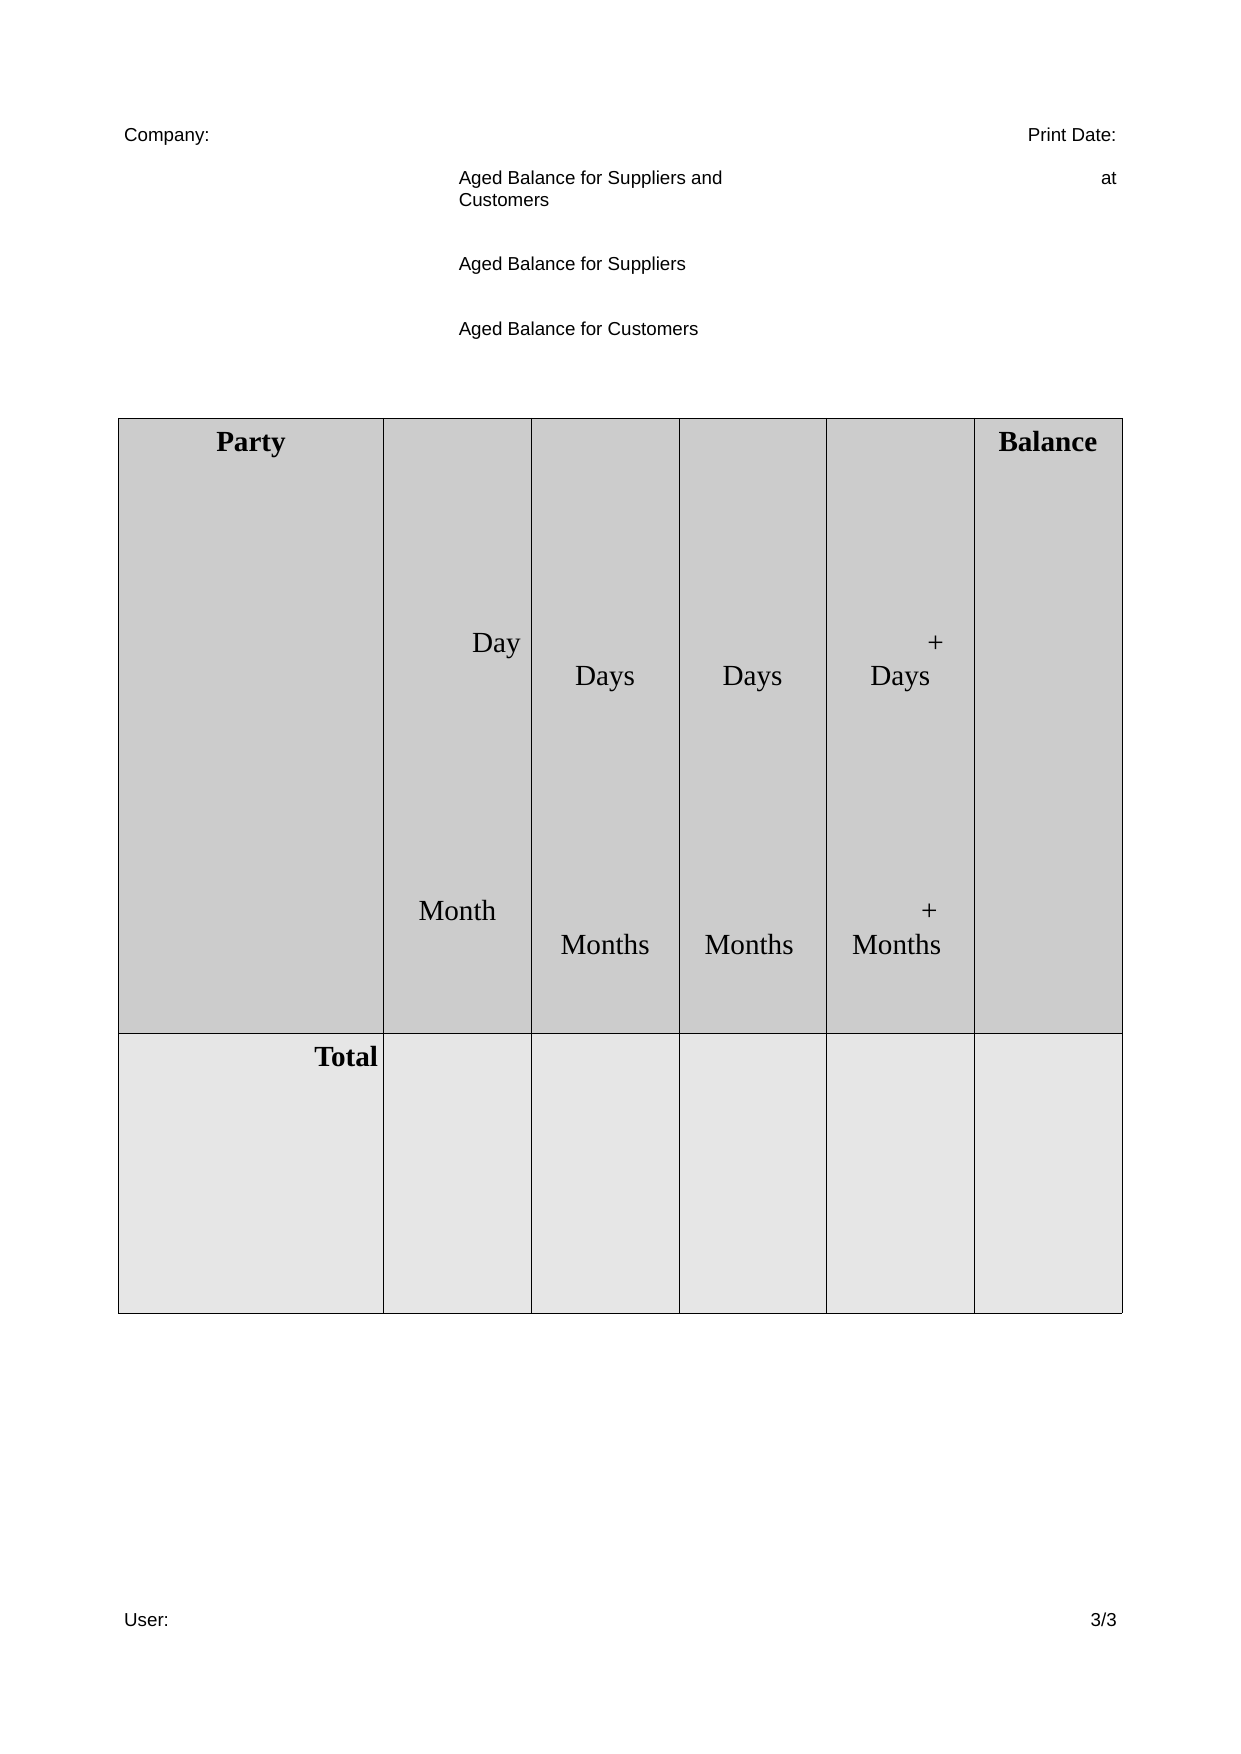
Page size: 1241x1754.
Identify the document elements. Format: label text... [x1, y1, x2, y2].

table_header <choose test=""> <when test="unit == 'day'"> <unicode(term3)>+ Days </when> <when test="unit == 'month'"><unicode(term3)>+ Months </when> </choose> [827, 419, 974, 1033]
table_cell Total [119, 1034, 383, 1313]
table_cell <format_currency(total, user.language, currency=company.currency)> [975, 1034, 1122, 1313]
table_header Balance [975, 419, 1122, 1033]
table_header <choose test=""> <when test="unit == 'day'"> <unicode(term2)> Days </when> <when test="unit == 'month'"> <unicode(term2)> Months </when> </choose> [680, 419, 826, 1033]
table_header <choose test=""> <when test="unit == 'day'"> <unicode(term1)> Days </when> <when test="unit == 'month' "> <unicode(term1)> Months </when> </choose> [532, 419, 679, 1033]
table_cell <format_currency(total3, user.language, currency=company.currency)> [827, 1034, 974, 1313]
table_cell <format_currency(total1, user.language, currency=company.currency)> [532, 1034, 679, 1313]
table_cell <format_currency(total2, user.language, currency=company.currency)> [680, 1034, 826, 1313]
table_cell <format_currency(total0, user.language, currency=company.currency)> [384, 1034, 531, 1313]
table_header <choose test=""> <when test="unit == 'day'"> <unicode(term0)> Day </when> <when test="unit == 'month'"> <unicode(term0)> Month </when> </choose> [384, 419, 531, 1033]
table_header Party [119, 419, 383, 1033]
